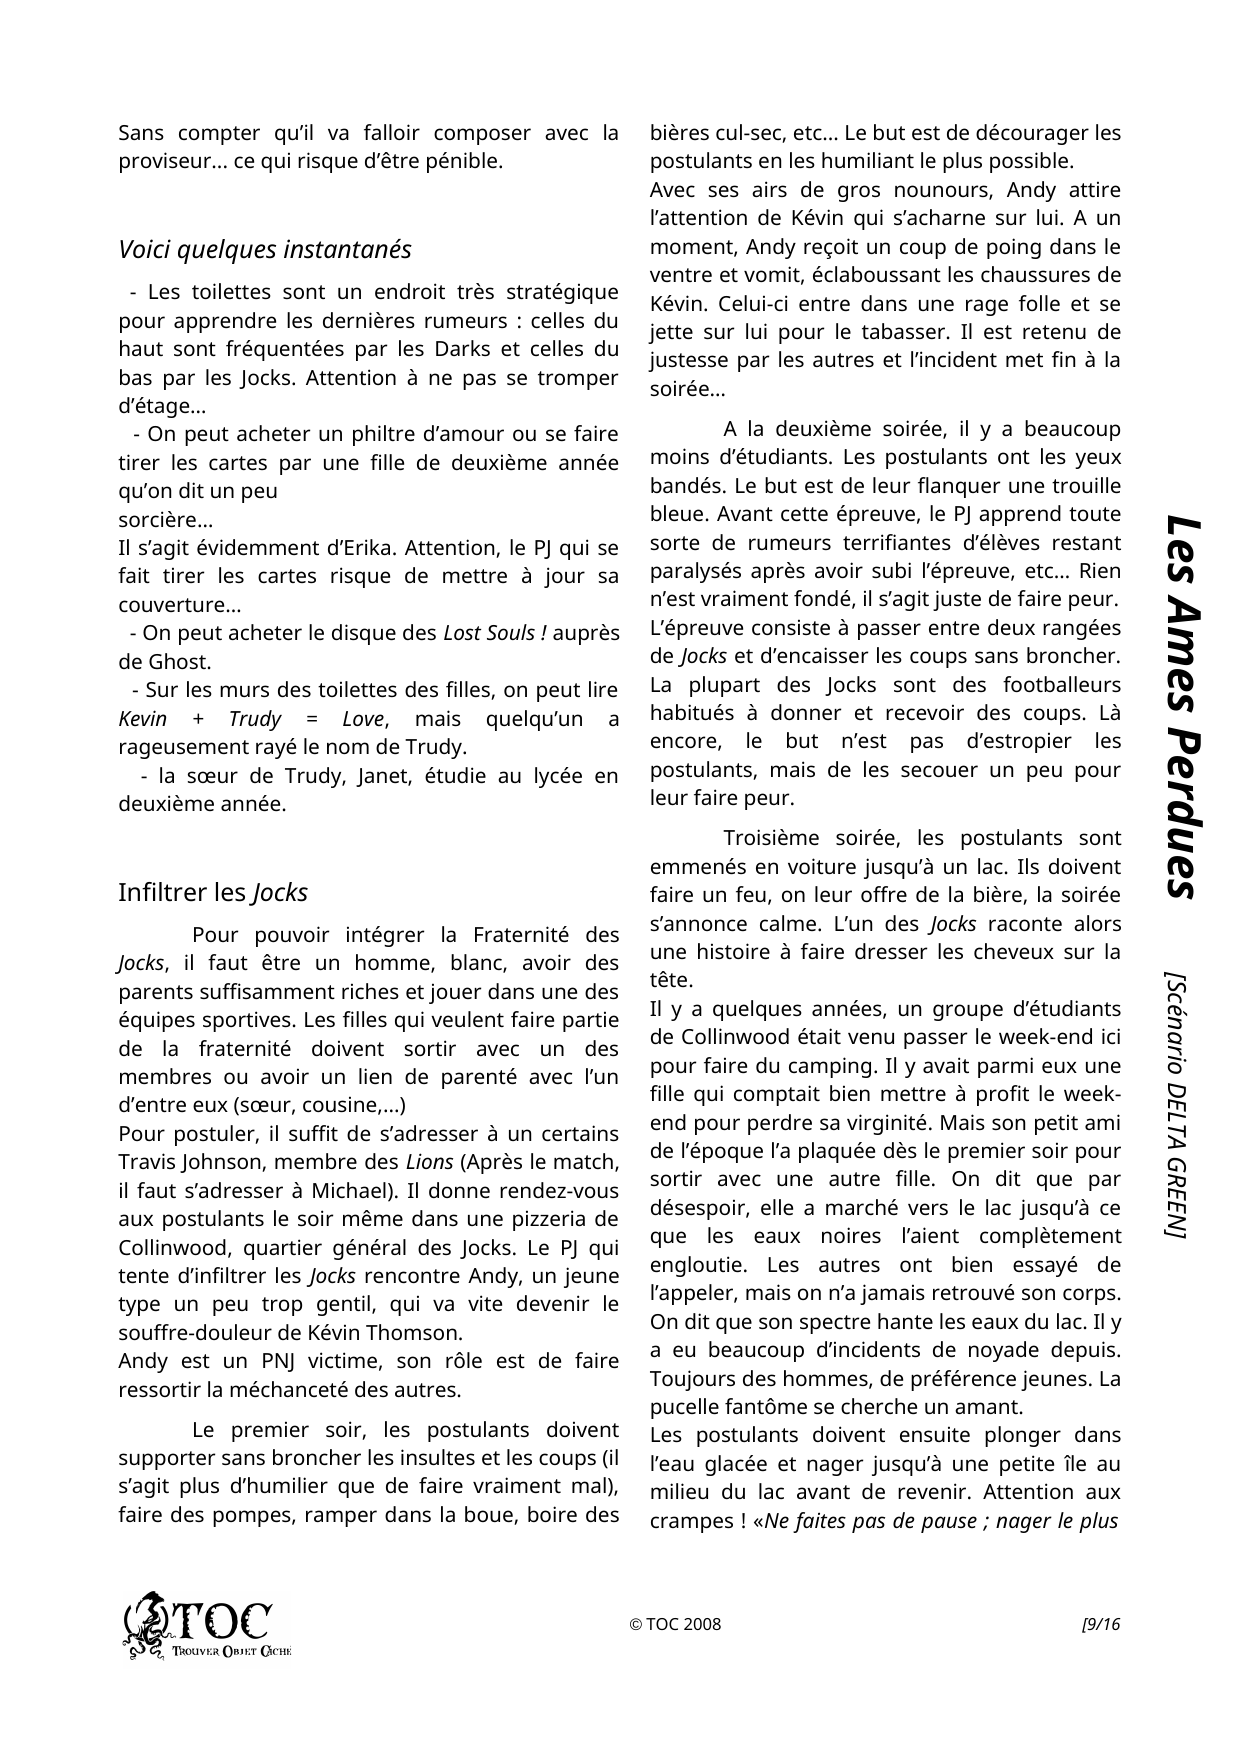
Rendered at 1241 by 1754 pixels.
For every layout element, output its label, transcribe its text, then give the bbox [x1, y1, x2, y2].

text Voici quelques instantanés [118, 232, 620, 266]
text Andy est un PNJ victime, son rôle est de faire ressortir la méchanceté des autres. [118, 1346, 620, 1403]
text Il s’agit évidemment d’Erika. Attention, le PJ qui se fait tirer les cartes risque de mettre à jour sa couverture… [118, 533, 620, 618]
text - On peut acheter un philtre d’amour ou se faire tirer les cartes par une fille de deuxième année qu’on dit un peu [118, 419, 620, 505]
text Infiltrer les Jocks [118, 874, 620, 908]
text Pour postuler, il suffit de s’adresser à un certains Travis Johnson, membre des Lions (Après le match, il faut s’adresser à Michael). Il donne rendez-vous aux postulants le soir même dans une pizzeria de Collinwood, quartier général des Jocks. Le PJ qui tente d’infiltrer les Jocks rencontre Andy, un jeune type un peu trop gentil, qui va vite devenir le souffre-douleur de Kévin Thomson. [118, 1119, 620, 1346]
text Troisième soirée, les postulants sont emmenés en voiture jusqu’à un lac. Ils doivent faire un feu, on leur offre de la bière, la soirée s’annonce calme. L’un des Jocks raconte alors une histoire à faire dresser les cheveux sur la tête. [649, 823, 1122, 994]
text Pour pouvoir intégrer la Fraternité des Jocks, il faut être un homme, blanc, avoir des parents suffisamment riches et jouer dans une des équipes sportives. Les filles qui veulent faire partie de la fraternité doivent sortir avec un des membres ou avoir un lien de parenté avec l’un d’entre eux (sœur, cousine,...) [118, 920, 620, 1119]
text - On peut acheter le disque des Lost Souls ! auprès de Ghost. [118, 618, 620, 675]
text - Les toilettes sont un endroit très stratégique pour apprendre les dernières rumeurs : celles du haut sont fréquentées par les Darks et celles du bas par les Jocks. Attention à ne pas se tromper d’étage… [118, 277, 620, 419]
text L’épreuve consiste à passer entre deux rangées de Jocks et d’encaisser les coups sans broncher. La plupart des Jocks sont des footballeurs habitués à donner et recevoir des coups. Là encore, le but n’est pas d’estropier les postulants, mais de les secouer un peu pour leur faire peur. [649, 613, 1122, 812]
text Les postulants doivent ensuite plonger dans l’eau glacée et nager jusqu’à une petite île au milieu du lac avant de revenir. Attention aux crampes ! «Ne faites pas de pause ; nager le plus [649, 1421, 1122, 1534]
text Le premier soir, les postulants doivent supporter sans broncher les insultes et les coups (il s’agit plus d’humilier que de faire vraiment mal), faire des pompes, ramper dans la boue, boire des [118, 1415, 620, 1528]
text sorcière… [118, 505, 620, 533]
text Il y a quelques années, un groupe d’étudiants de Collinwood était venu passer le week-end ici pour faire du camping. Il y avait parmi eux une fille qui comptait bien mettre à profit le week-end pour perdre sa virginité. Mais son petit ami de l’époque l’a plaquée dès le premier soir pour sortir avec une autre fille. On dit que par désespoir, elle a marché vers le lac jusqu’à ce que les eaux noires l’aient complètement engloutie. Les autres ont bien essayé de l’appeler, mais on n’a jamais retrouvé son corps. On dit que son spectre hante les eaux du lac. Il y a eu beaucoup d’incidents de noyade depuis. Toujours des hommes, de préférence jeunes. La pucelle fantôme se cherche un amant. [649, 994, 1122, 1421]
text Sans compter qu’il va falloir composer avec la proviseur... ce qui risque d’être pénible. [118, 118, 620, 175]
text Avec ses airs de gros nounours, Andy attire l’attention de Kévin qui s’acharne sur lui. A un moment, Andy reçoit un coup de poing dans le ventre et vomit, éclaboussant les chaussures de Kévin. Celui-ci entre dans une rage folle et se jette sur lui pour le tabasser. Il est retenu de justesse par les autres et l’incident met fin à la soirée… [649, 175, 1122, 402]
picture [122, 1591, 292, 1669]
text bières cul-sec, etc... Le but est de décourager les postulants en les humiliant le plus possible. [649, 118, 1122, 175]
text A la deuxième soirée, il y a beaucoup moins d’étudiants. Les postulants ont les yeux bandés. Le but est de leur flanquer une trouille bleue. Avant cette épreuve, le PJ apprend toute sorte de rumeurs terrifiantes d’élèves restant paralysés après avoir subi l’épreuve, etc… Rien n’est vraiment fondé, il s’agit juste de faire peur. [649, 414, 1122, 613]
text - la sœur de Trudy, Janet, étudie au lycée en deuxième année. [118, 761, 620, 818]
text - Sur les murs des toilettes des filles, on peut lire Kevin + Trudy = Love, mais quelqu’un a rageusement rayé le nom de Trudy. [118, 675, 620, 761]
